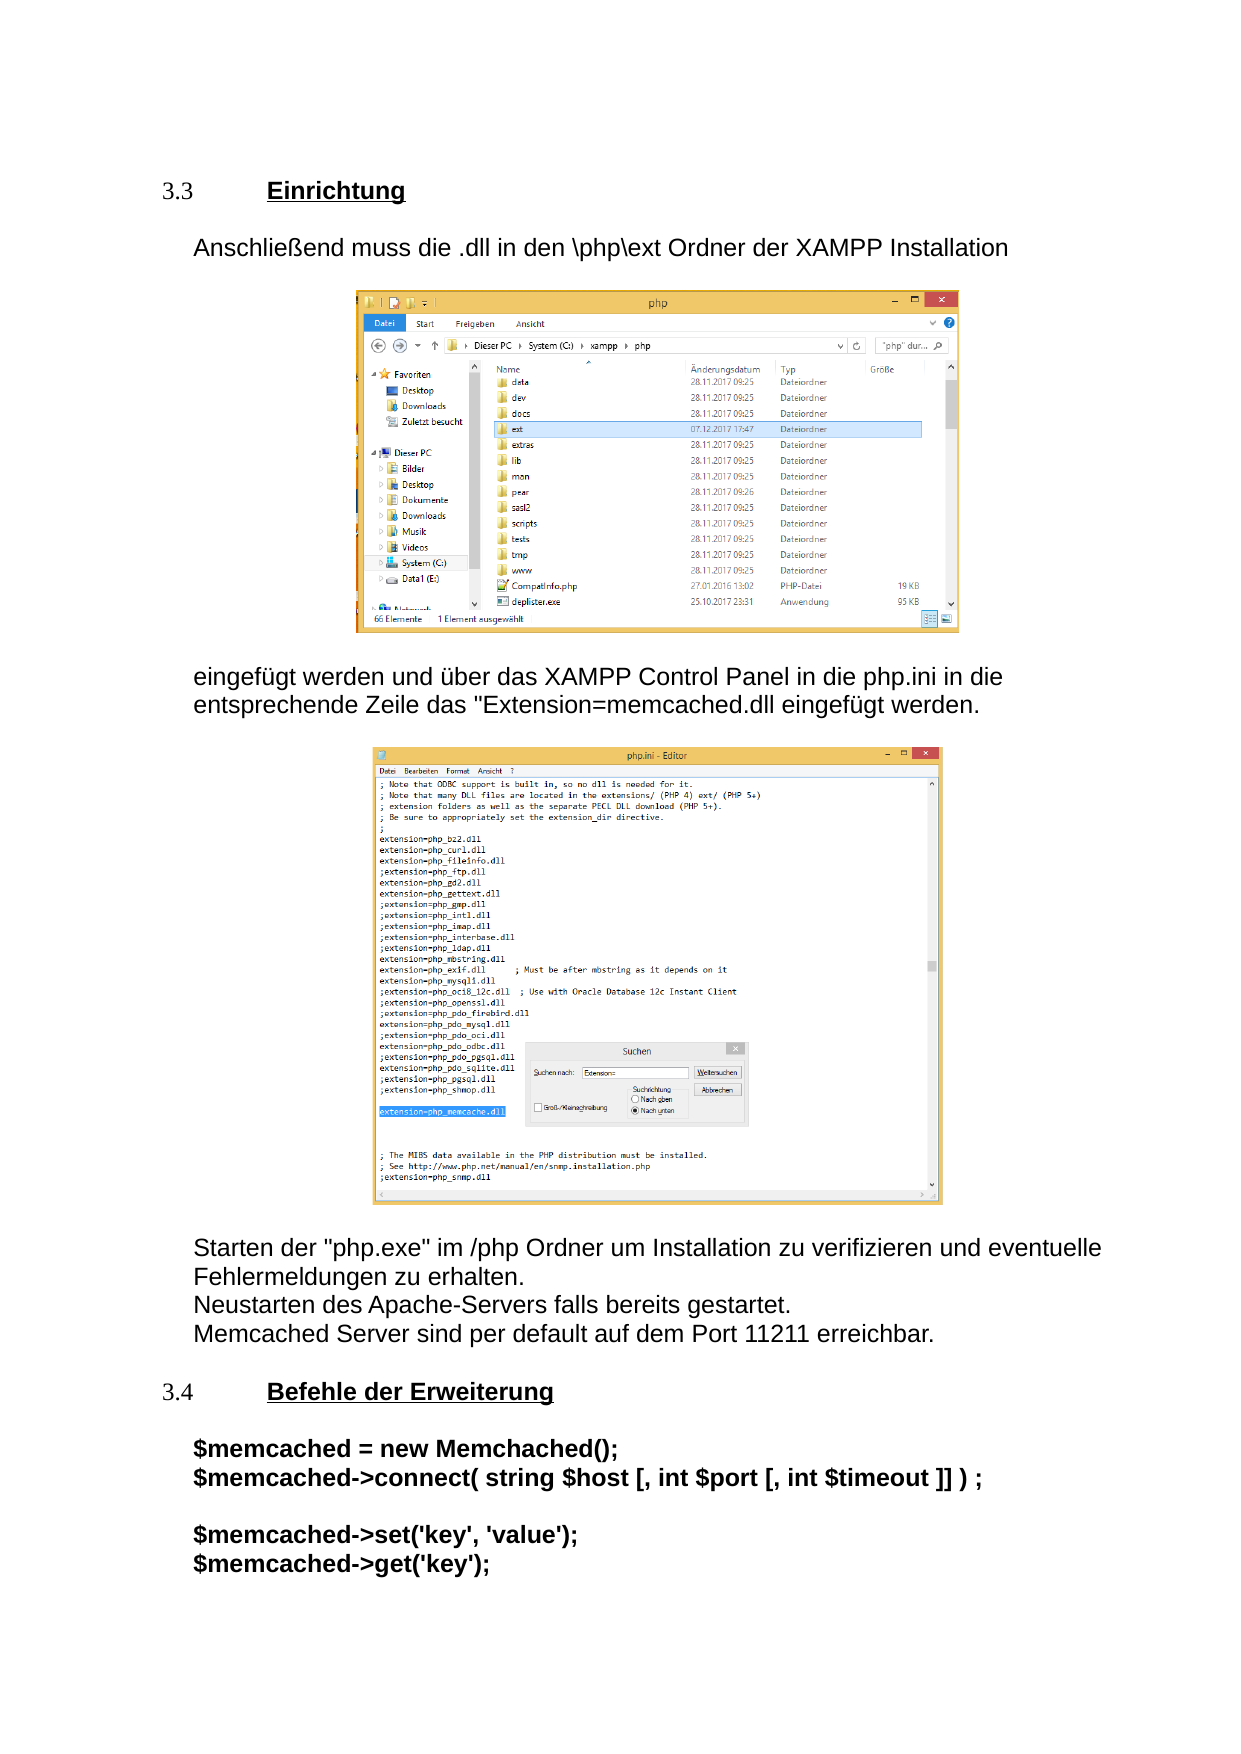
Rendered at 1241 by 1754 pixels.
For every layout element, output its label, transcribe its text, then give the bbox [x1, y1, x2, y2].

text Starten der "php.exe" im /php Ordner um Installation zu verifizieren und eventuelle Fehlermeldungen zu erhalten. Neustarten des Apache-Servers falls bereits gestartet. Memcached Server sind per default auf dem Port 11211 erreichbar. [193, 1204, 1122, 1377]
text eingefügt werden und über das XAMPP Control Panel in die php.ini in die entsprechende Zeile das "Extension=memcached.dll eingefügt werden. [193, 662, 1122, 748]
list Einrichtung Anschließend muss die .dll in den \php\ext Ordner der XAMPP Installation [156, 176, 1122, 291]
list Befehle der Erweiterung $memcached = new Memchached(); $memcached->connect( string $host [, int $port [, int $timeout ]] ) ; $memcached->set('key', 'value'); $memcached->get('key'); [156, 1377, 1122, 1636]
